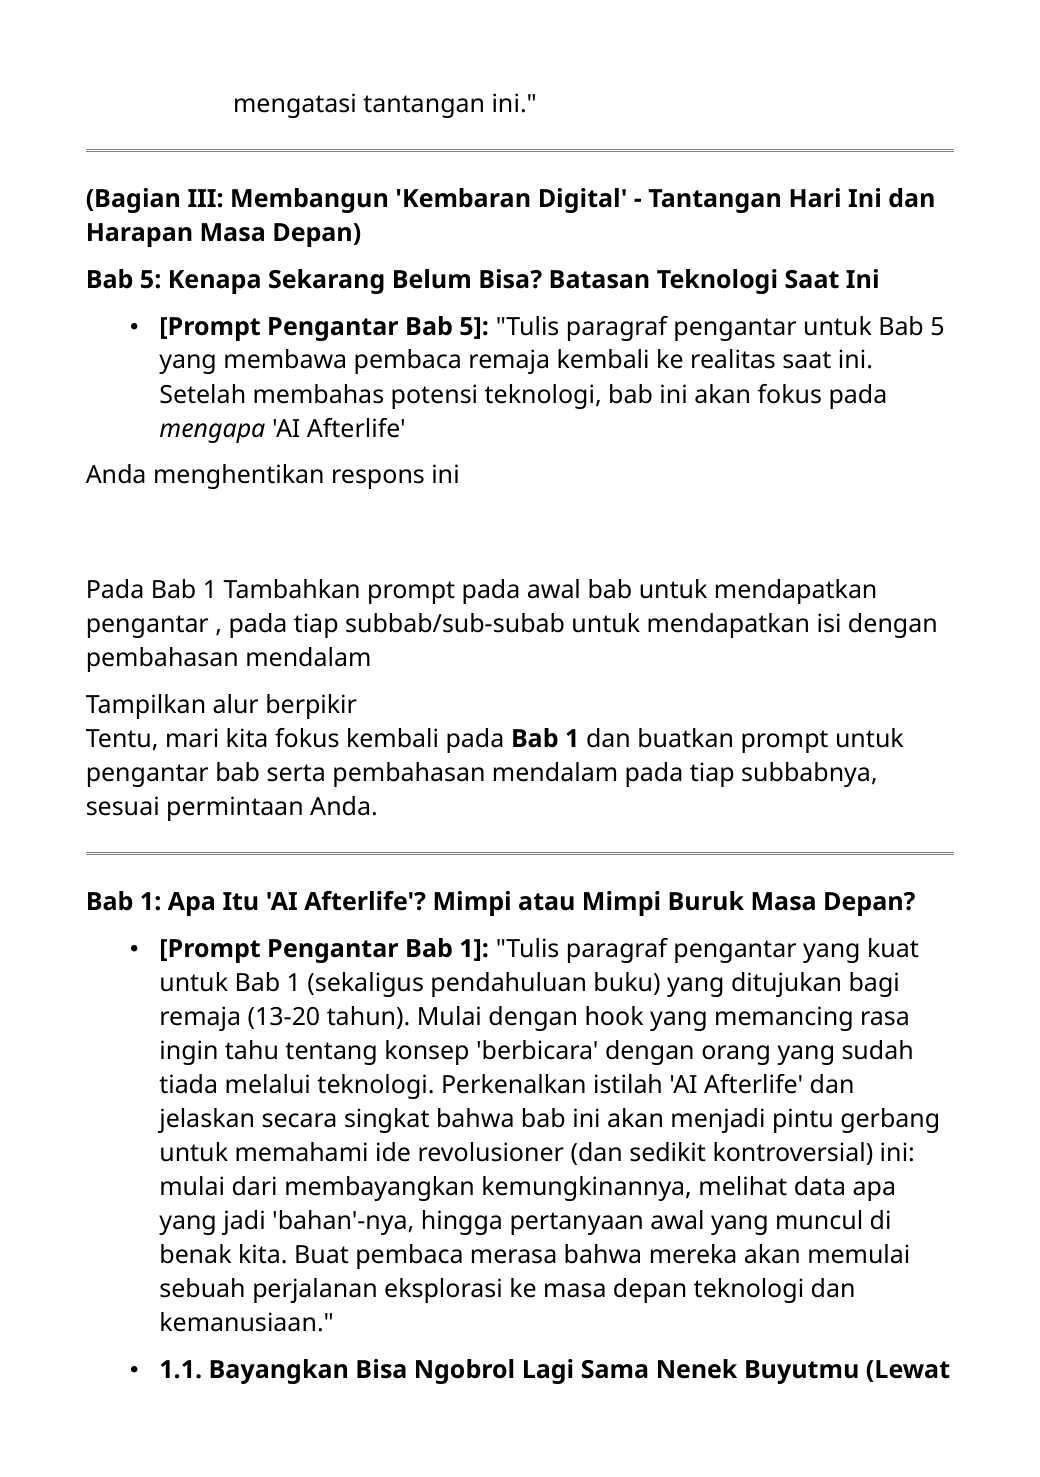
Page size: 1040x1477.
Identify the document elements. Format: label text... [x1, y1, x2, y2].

list 1.1. Bayangkan Bisa Ngobrol Lagi Sama Nenek Buyutmu (Lewat [130, 1352, 954, 1386]
list mengatasi tantangan ini." [203, 86, 954, 119]
text (Bagian III: Membangun 'Kembaran Digital' - Tantangan Hari Ini dan Harapan Masa Depan) [86, 181, 954, 249]
text Pada Bab 1 Tambahkan prompt pada awal bab untuk mendapatkan pengantar , pada tiap subbab/sub-subab untuk mendapatkan isi dengan pembahasan mendalam [86, 572, 954, 674]
list [Prompt Pengantar Bab 5]: "Tulis paragraf pengantar untuk Bab 5 yang membawa pembaca remaja kembali ke realitas saat ini. Setelah membahas potensi teknologi, bab ini akan fokus pada mengapa 'AI Afterlife' [130, 308, 954, 444]
text Tampilkan alur berpikir [86, 686, 954, 720]
text Bab 1: Apa Itu 'AI Afterlife'? Mimpi atau Mimpi Buruk Masa Depan? [86, 884, 954, 918]
text Anda menghentikan respons ini [86, 457, 954, 491]
text Bab 5: Kenapa Sekarang Belum Bisa? Batasan Teknologi Saat Ini [86, 262, 954, 296]
list [Prompt Pengantar Bab 1]: "Tulis paragraf pengantar yang kuat untuk Bab 1 (sekaligus pendahuluan buku) yang ditujukan bagi remaja (13-20 tahun). Mulai dengan hook yang memancing rasa ingin tahu tentang konsep 'berbicara' dengan orang yang sudah tiada melalui teknologi. Perkenalkan istilah 'AI Afterlife' dan jelaskan secara singkat bahwa bab ini akan menjadi pintu gerbang untuk memahami ide revolusioner (dan sedikit kontroversial) ini: mulai dari membayangkan kemungkinannya, melihat data apa yang jadi 'bahan'-nya, hingga pertanyaan awal yang muncul di benak kita. Buat pembaca merasa bahwa mereka akan memulai sebuah perjalanan eksplorasi ke masa depan teknologi dan kemanusiaan." [130, 930, 954, 1339]
text Tentu, mari kita fokus kembali pada Bab 1 dan buatkan prompt untuk pengantar bab serta pembahasan mendalam pada tiap subbabnya, sesuai permintaan Anda. [86, 720, 954, 822]
